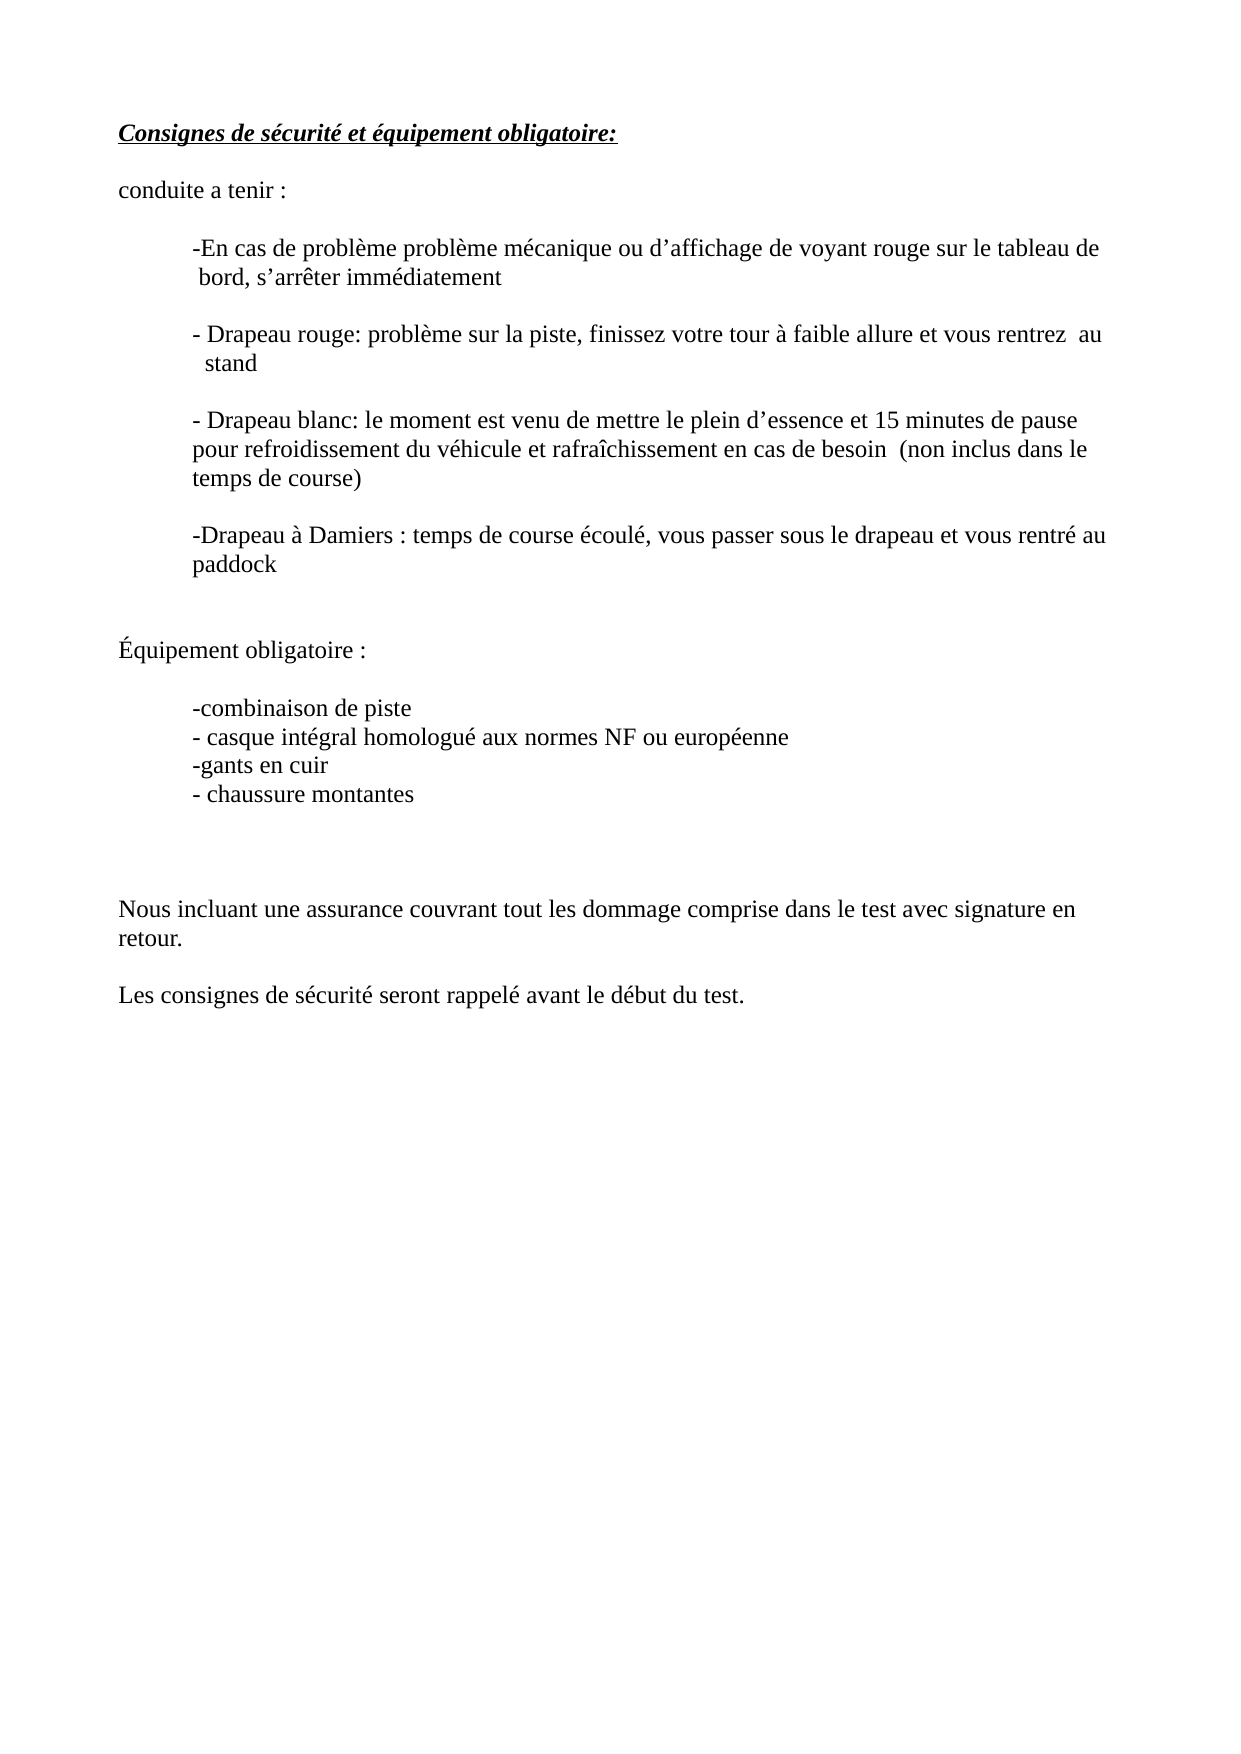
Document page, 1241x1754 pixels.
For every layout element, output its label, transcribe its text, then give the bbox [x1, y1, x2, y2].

text - Drapeau rouge: problème sur la piste, finissez votre tour à faible allure et vous rentrez au stand [118, 319, 1122, 377]
text -gants en cuir [118, 751, 1122, 779]
text -Drapeau à Damiers : temps de course écoulé, vous passer sous le drapeau et vous rentré au paddock [118, 521, 1122, 578]
text Consignes de sécurité et équipement obligatoire: [118, 118, 1122, 147]
text - chaussure montantes [118, 779, 1122, 808]
text Équipement obligatoire : [118, 636, 1122, 664]
text - Drapeau blanc: le moment est venu de mettre le plein d’essence et 15 minutes de pause pour refroidissement du véhicule et rafraîchissement en cas de besoin (non inclus dans le temps de course) [118, 406, 1122, 492]
text conduite a tenir : [118, 176, 1122, 204]
text - casque intégral homologué aux normes NF ou européenne [118, 722, 1122, 751]
text -En cas de problème problème mécanique ou d’affichage de voyant rouge sur le tableau de bord, s’arrêter immédiatement [118, 233, 1122, 291]
text Les consignes de sécurité seront rappelé avant le début du test. [118, 981, 1122, 1009]
text Nous incluant une assurance couvrant tout les dommage comprise dans le test avec signature en retour. [118, 894, 1122, 952]
text -combinaison de piste [118, 693, 1122, 722]
